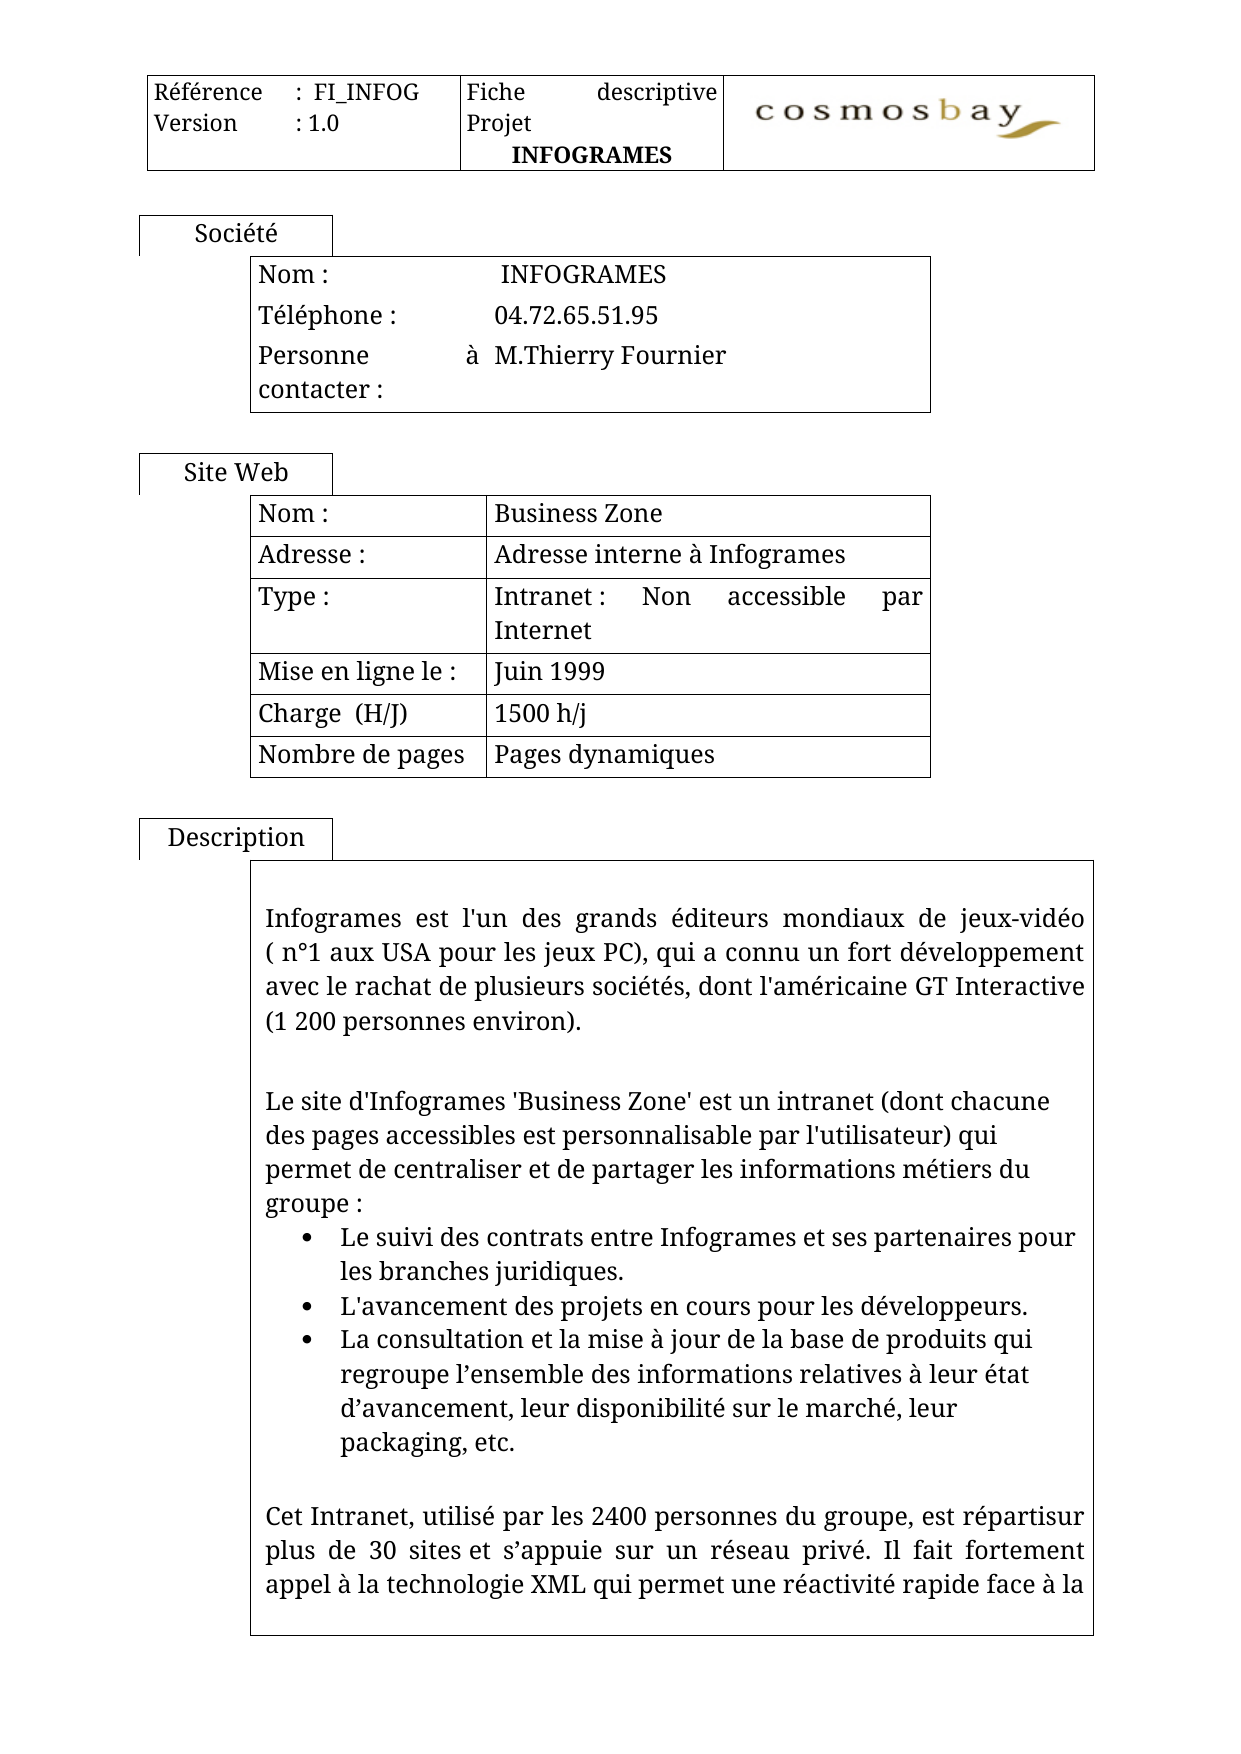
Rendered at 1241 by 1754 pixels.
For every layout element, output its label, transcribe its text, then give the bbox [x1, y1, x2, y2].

table_cell Mise en ligne le : [251, 654, 486, 694]
table_cell Business Zone [487, 496, 930, 536]
table_cell [140, 495, 250, 536]
table_cell Nom : [251, 496, 486, 536]
table_cell Téléphone : [251, 297, 487, 338]
table_cell 1500 h/j [487, 695, 930, 736]
table_cell Charge (H/J) [251, 695, 486, 736]
table_cell Infogrames est l'un des grands éditeurs mondiaux de jeux-vidéo ( n°1 aux USA pour les jeux PC), qui a connu un fort développement avec le rachat de plusieurs sociétés, dont l'américaine GT Interactive (1 200 personnes environ). Le site d'Infogrames 'Business Zone' est un intranet (dont chacune des pages accessibles est personnalisable par l'utilisateur) qui permet de centraliser et de partager les informations métiers du groupe : Le suivi des contrats entre Infogrames et ses partenaires pour les branches juridiques. L'avancement des projets en cours pour les développeurs. La consultation et la mise à jour de la base de produits qui regroupe l’ensemble des informations relatives à leur état d’avancement, leur disponibilité sur le marché, leur packaging, etc. Cet Intranet, utilisé par les 2400 personnes du groupe, est répartisur plus de 30 sites et s’appuie sur un réseau privé. Il fait fortement appel à la technologie XML qui permet une réactivité rapide face à la [251, 861, 1093, 1635]
table_cell M.Thierry Fournier [487, 338, 930, 412]
table_cell Type : [251, 579, 486, 653]
table_cell [140, 694, 250, 736]
table_cell [140, 536, 250, 577]
table_header [333, 453, 931, 495]
table_cell Adresse : [251, 537, 486, 577]
table_cell [140, 256, 250, 297]
table_cell Nom : [251, 257, 487, 297]
table_cell [140, 736, 250, 777]
table_cell Pages dynamiques [487, 737, 930, 777]
table_cell [140, 653, 250, 694]
table_header [333, 818, 1093, 859]
table_cell Intranet : Non accessible par Internet [487, 579, 930, 653]
table_cell Adresse interne à Infogrames [487, 537, 930, 577]
table_cell INFOGRAMES [487, 257, 930, 297]
table_cell Nombre de pages [251, 737, 486, 777]
table_cell [140, 297, 250, 338]
table_header Description [140, 819, 332, 859]
table_cell [140, 860, 250, 1635]
table_cell [140, 338, 250, 412]
table_cell [140, 578, 250, 653]
table_cell Juin 1999 [487, 654, 930, 694]
table_cell Personne à contacter : [251, 338, 487, 412]
table_header [333, 215, 931, 256]
table_header Site Web [140, 454, 332, 495]
table_header Société [140, 216, 332, 256]
picture [749, 85, 1069, 143]
table_cell 04.72.65.51.95 [487, 297, 930, 338]
